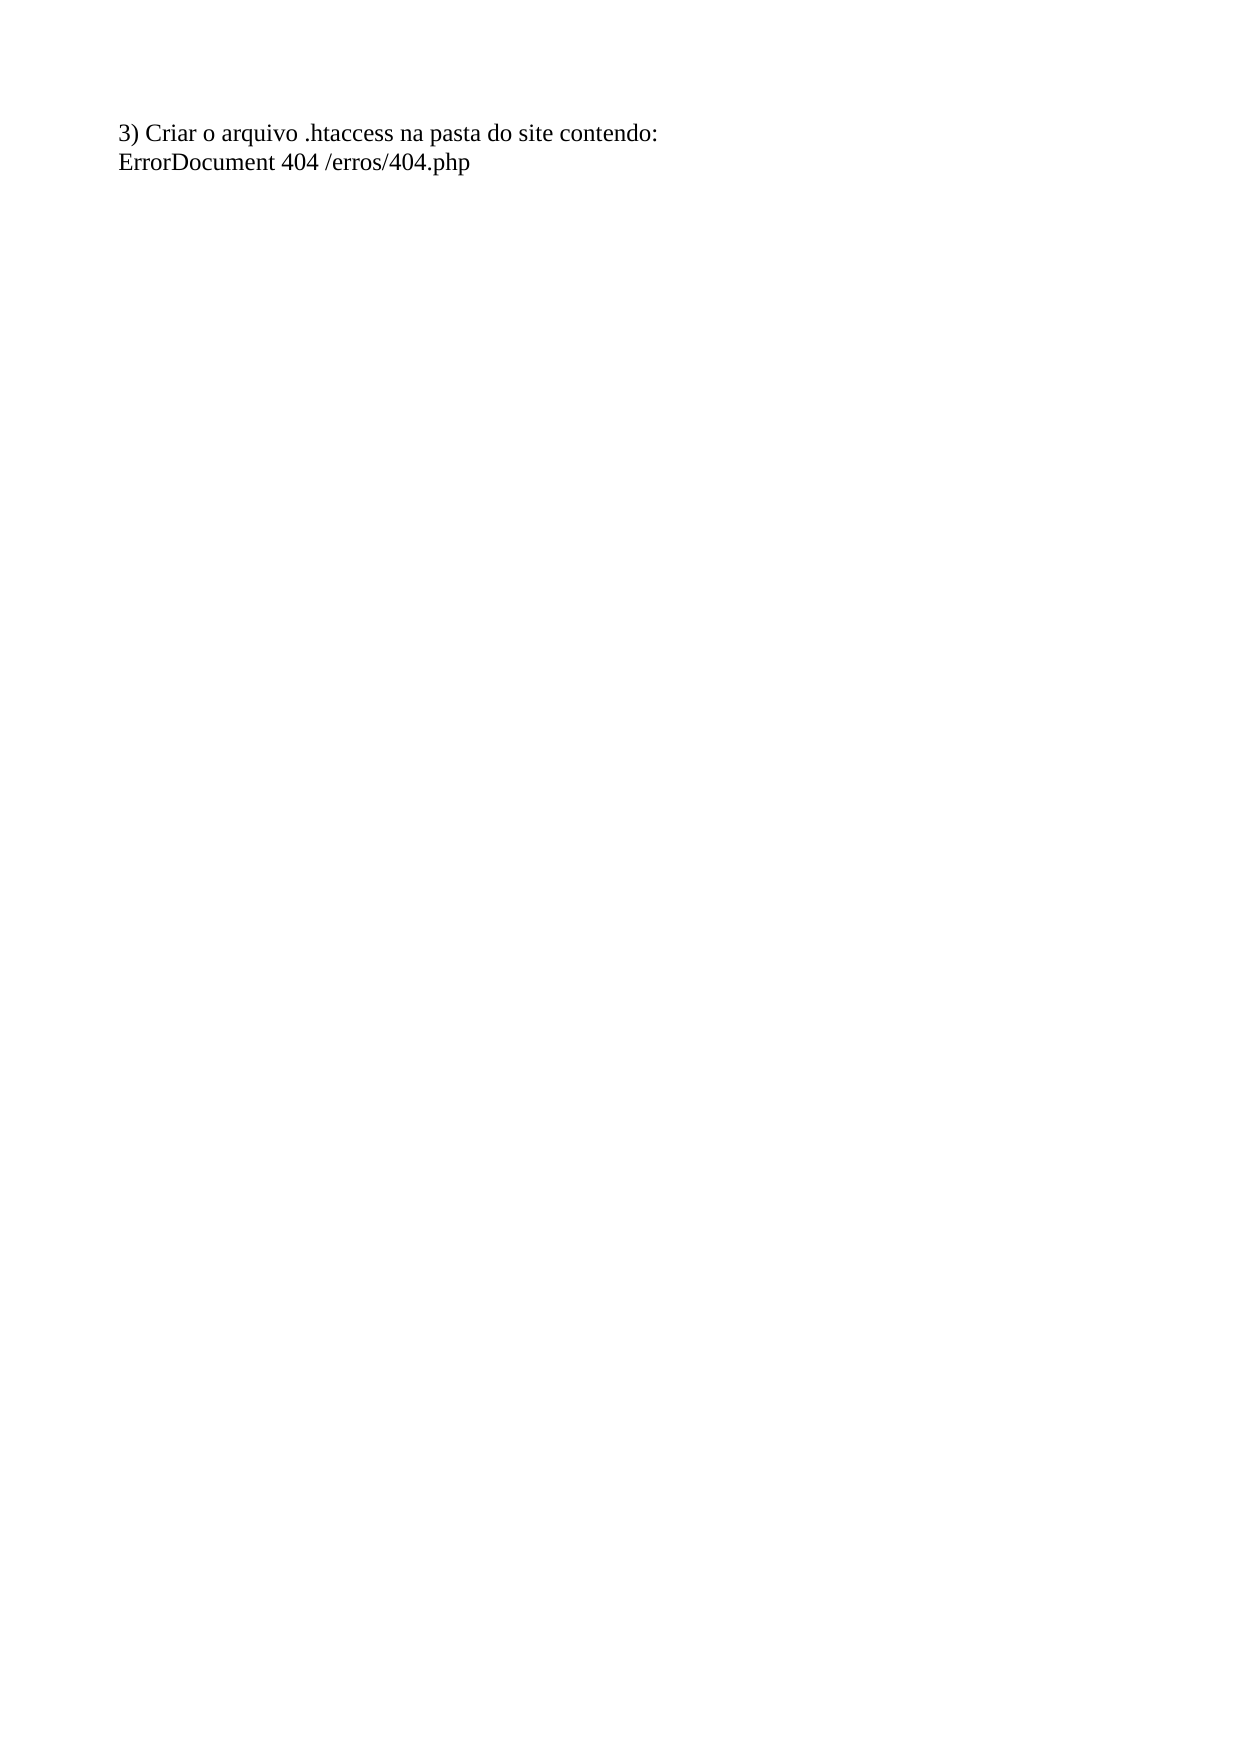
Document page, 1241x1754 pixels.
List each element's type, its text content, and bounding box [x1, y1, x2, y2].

text 3) Criar o arquivo .htaccess na pasta do site contendo: [118, 118, 1122, 147]
text ErrorDocument 404 /erros/404.php [118, 147, 1122, 176]
